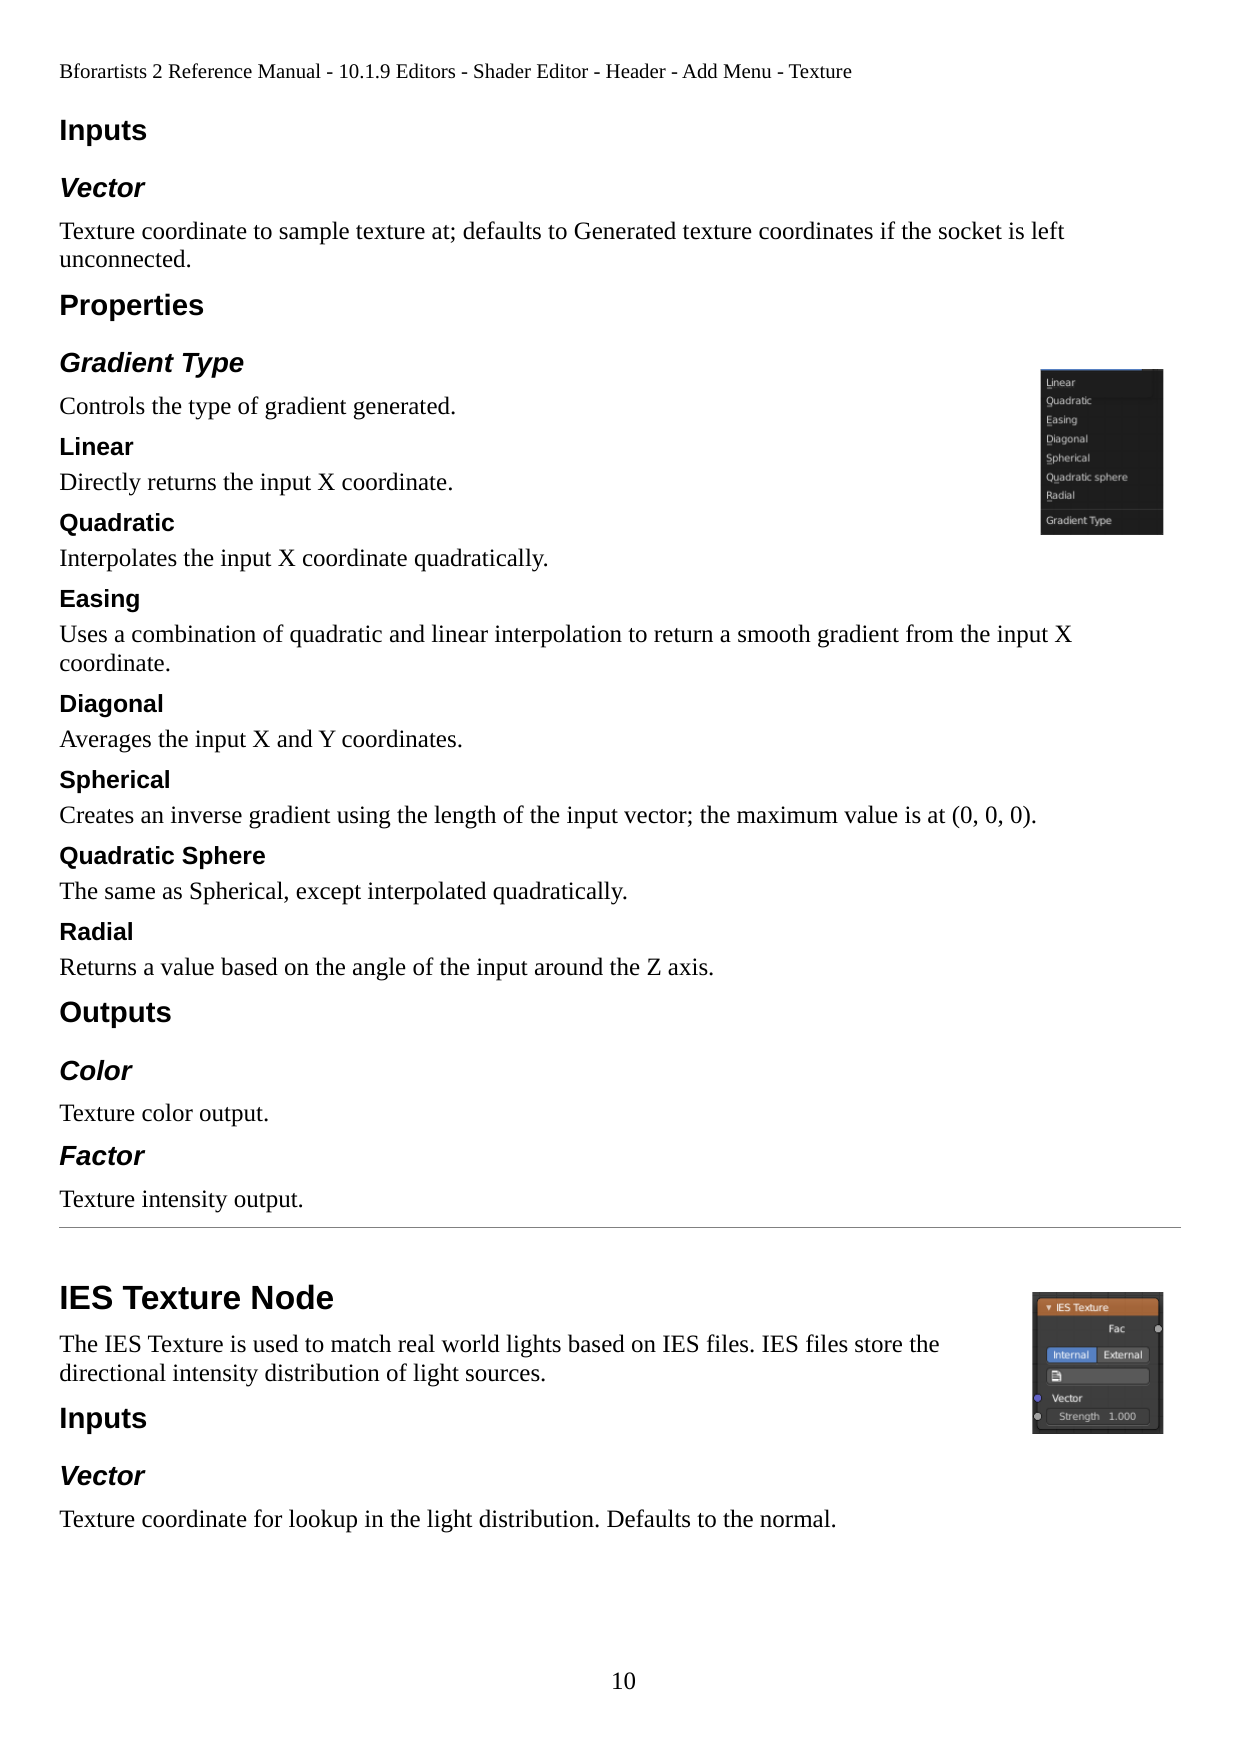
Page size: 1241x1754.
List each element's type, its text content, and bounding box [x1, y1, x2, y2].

text Texture intensity output. [59, 1184, 1181, 1213]
subtitle Outputs [59, 995, 1181, 1029]
text Directly returns the input X coordinate. [59, 467, 1040, 496]
text The IES Texture is used to match real world lights based on IES files. IES files store the directional intensity distribution of light sources. [59, 1329, 1032, 1386]
text Texture coordinate to sample texture at; defaults to Generated texture coordinates if the socket is left unconnected. [59, 216, 1181, 273]
subtitle IES Texture Node [59, 1278, 1181, 1316]
subtitle Diagonal [59, 689, 1181, 718]
subtitle Inputs [59, 113, 1181, 146]
text Returns a value based on the angle of the input around the Z axis. [59, 952, 1181, 981]
subtitle Quadratic Sphere [59, 841, 1181, 870]
text Texture coordinate for lookup in the light distribution. Defaults to the normal. [59, 1504, 1181, 1533]
picture [1040, 369, 1164, 535]
subtitle Inputs [59, 1401, 1181, 1435]
text Interpolates the input X coordinate quadratically. [59, 543, 1181, 572]
text Controls the type of gradient generated. [59, 391, 1040, 420]
picture [1032, 1292, 1164, 1434]
text Averages the input X and Y coordinates. [59, 724, 1181, 753]
subtitle Properties [59, 288, 1181, 322]
text Uses a combination of quadratic and linear interpolation to return a smooth gradient from the input X coordinate. [59, 619, 1181, 677]
subtitle Linear [59, 432, 1040, 461]
text The same as Spherical, except interpolated quadratically. [59, 876, 1181, 905]
subtitle Color [59, 1054, 1181, 1086]
text Creates an inverse gradient using the length of the input vector; the maximum value is at (0, 0, 0). [59, 800, 1181, 829]
subtitle Radial [59, 917, 1181, 946]
subtitle Spherical [59, 765, 1181, 794]
text Texture color output. [59, 1098, 1181, 1127]
subtitle Vector [59, 171, 1181, 203]
subtitle Vector [59, 1460, 1181, 1492]
subtitle Quadratic [59, 508, 1181, 537]
subtitle [1164, 432, 1181, 461]
subtitle Factor [59, 1140, 1181, 1172]
subtitle Gradient Type [59, 347, 1181, 378]
subtitle Easing [59, 584, 1181, 613]
